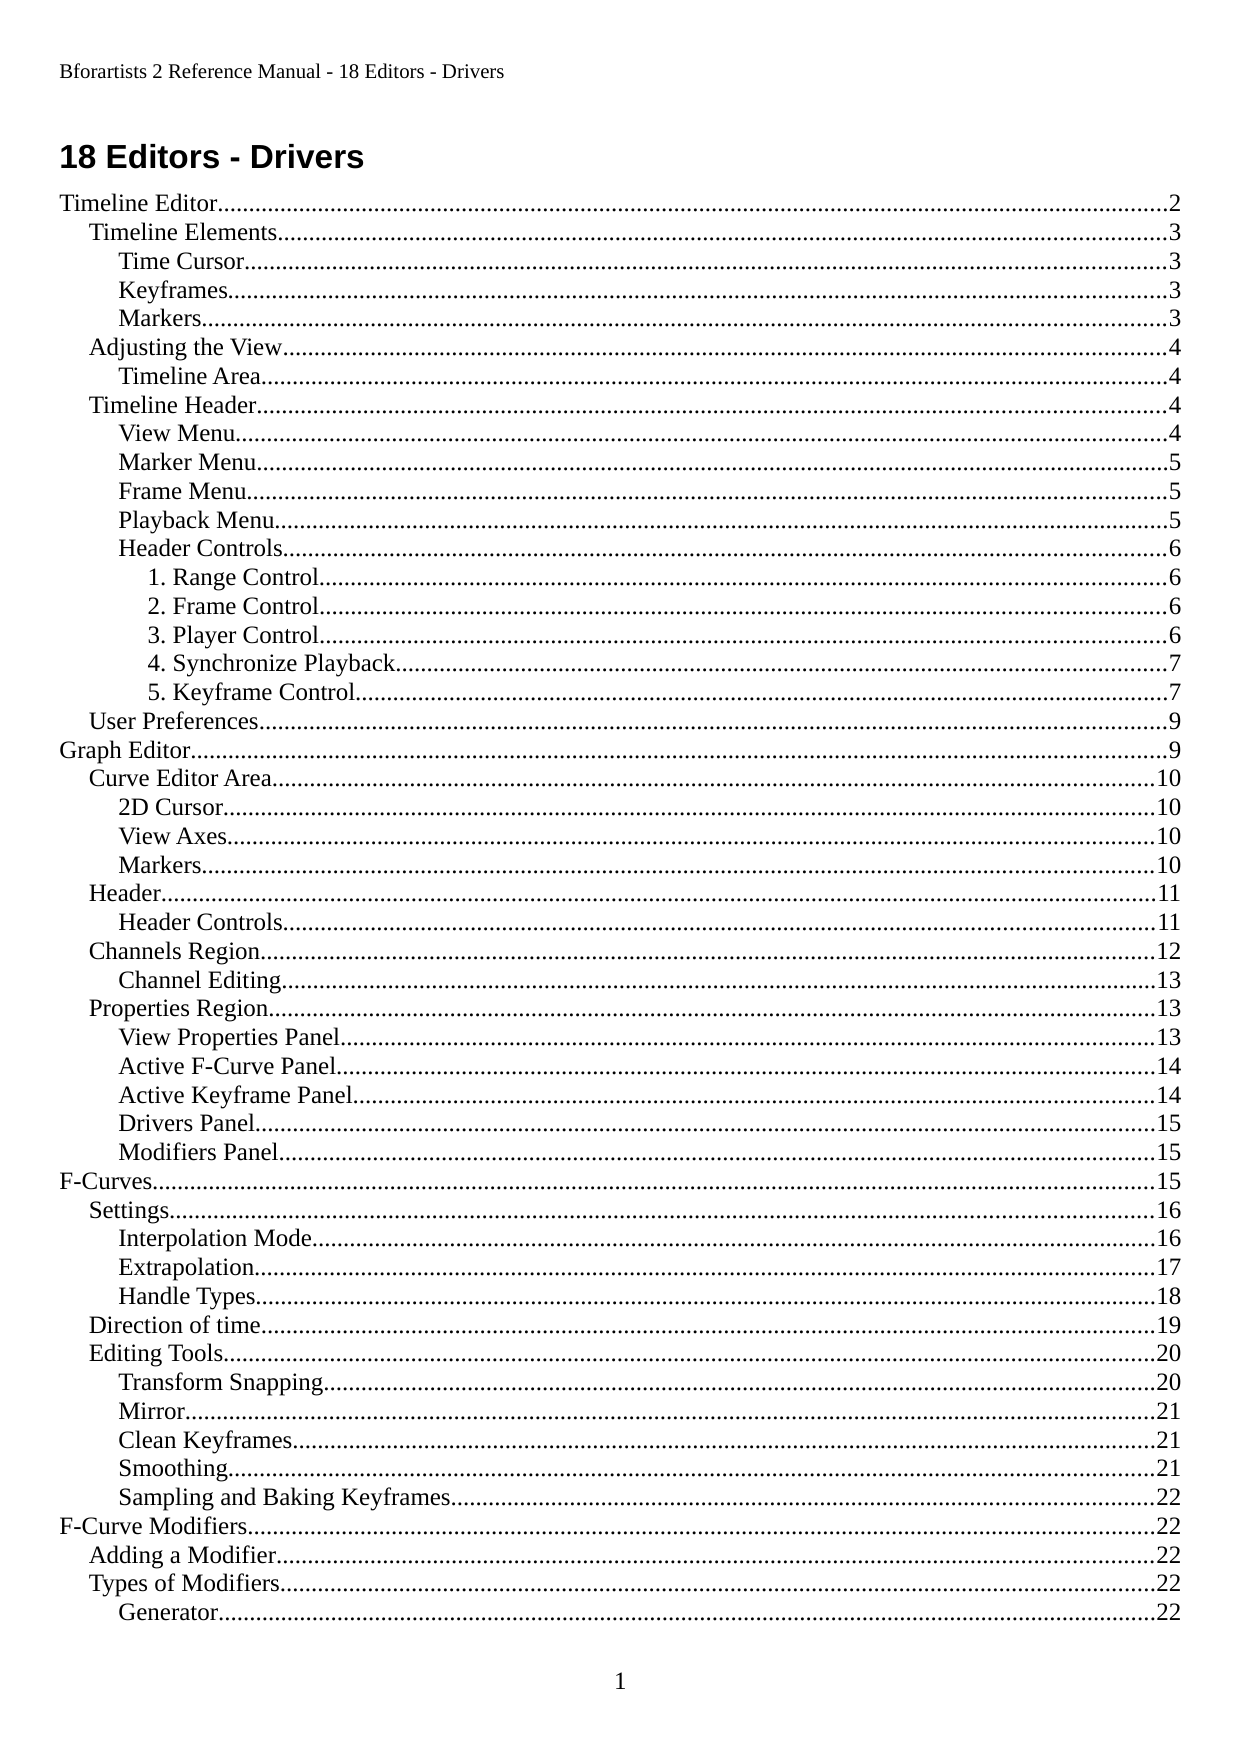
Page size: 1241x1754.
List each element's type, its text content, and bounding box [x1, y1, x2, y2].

text 4. Synchronize Playback 7 [147, 648, 1181, 677]
text Types of Modifiers 22 [88, 1568, 1181, 1597]
text Settings 16 [88, 1195, 1181, 1223]
text Interpolation Mode 16 [118, 1223, 1181, 1252]
text Markers 3 [118, 303, 1181, 332]
text Smoothing 21 [118, 1453, 1181, 1482]
text 5. Keyframe Control 7 [147, 677, 1181, 706]
text Header 11 [88, 878, 1181, 907]
text Active F-Curve Panel 14 [118, 1051, 1181, 1080]
text User Preferences 9 [88, 706, 1181, 735]
text Clean Keyframes 21 [118, 1425, 1181, 1453]
text Extrapolation 17 [118, 1252, 1181, 1281]
text Adjusting the View 4 [88, 332, 1181, 361]
text Channel Editing 13 [118, 965, 1181, 993]
text View Axes 10 [118, 821, 1181, 850]
text Graph Editor 9 [59, 735, 1181, 763]
text Sampling and Baking Keyframes 22 [118, 1482, 1181, 1511]
text F-Curve Modifiers 22 [59, 1511, 1181, 1540]
text Mirror 21 [118, 1396, 1181, 1425]
text Curve Editor Area 10 [88, 763, 1181, 792]
text Timeline Header 4 [88, 390, 1181, 418]
text Direction of time 19 [88, 1310, 1181, 1338]
text Modifiers Panel 15 [118, 1137, 1181, 1166]
text Properties Region 13 [88, 993, 1181, 1022]
text Header Controls 11 [118, 907, 1181, 936]
text 2D Cursor 10 [118, 792, 1181, 821]
text Editing Tools 20 [88, 1338, 1181, 1367]
text Transform Snapping 20 [118, 1367, 1181, 1396]
text 3. Player Control 6 [147, 620, 1181, 648]
subtitle 18 Editors - Drivers [59, 138, 1181, 176]
text Frame Menu 5 [118, 476, 1181, 505]
text Markers 10 [118, 850, 1181, 878]
text Header Controls 6 [118, 533, 1181, 562]
text Handle Types 18 [118, 1281, 1181, 1310]
text F-Curves 15 [59, 1166, 1181, 1195]
text Active Keyframe Panel 14 [118, 1080, 1181, 1108]
text View Properties Panel 13 [118, 1022, 1181, 1051]
text 2. Frame Control 6 [147, 591, 1181, 620]
text View Menu 4 [118, 418, 1181, 447]
text Channels Region 12 [88, 936, 1181, 965]
text Generator 22 [118, 1597, 1181, 1626]
text Time Cursor 3 [118, 246, 1181, 275]
text Keyframes 3 [118, 275, 1181, 303]
text 1. Range Control 6 [147, 562, 1181, 591]
text Playback Menu 5 [118, 505, 1181, 533]
text Timeline Area 4 [118, 361, 1181, 390]
text Adding a Modifier 22 [88, 1540, 1181, 1568]
text Timeline Elements 3 [88, 217, 1181, 246]
text Drivers Panel 15 [118, 1108, 1181, 1137]
text Timeline Editor 2 [59, 188, 1181, 217]
text Marker Menu 5 [118, 447, 1181, 476]
